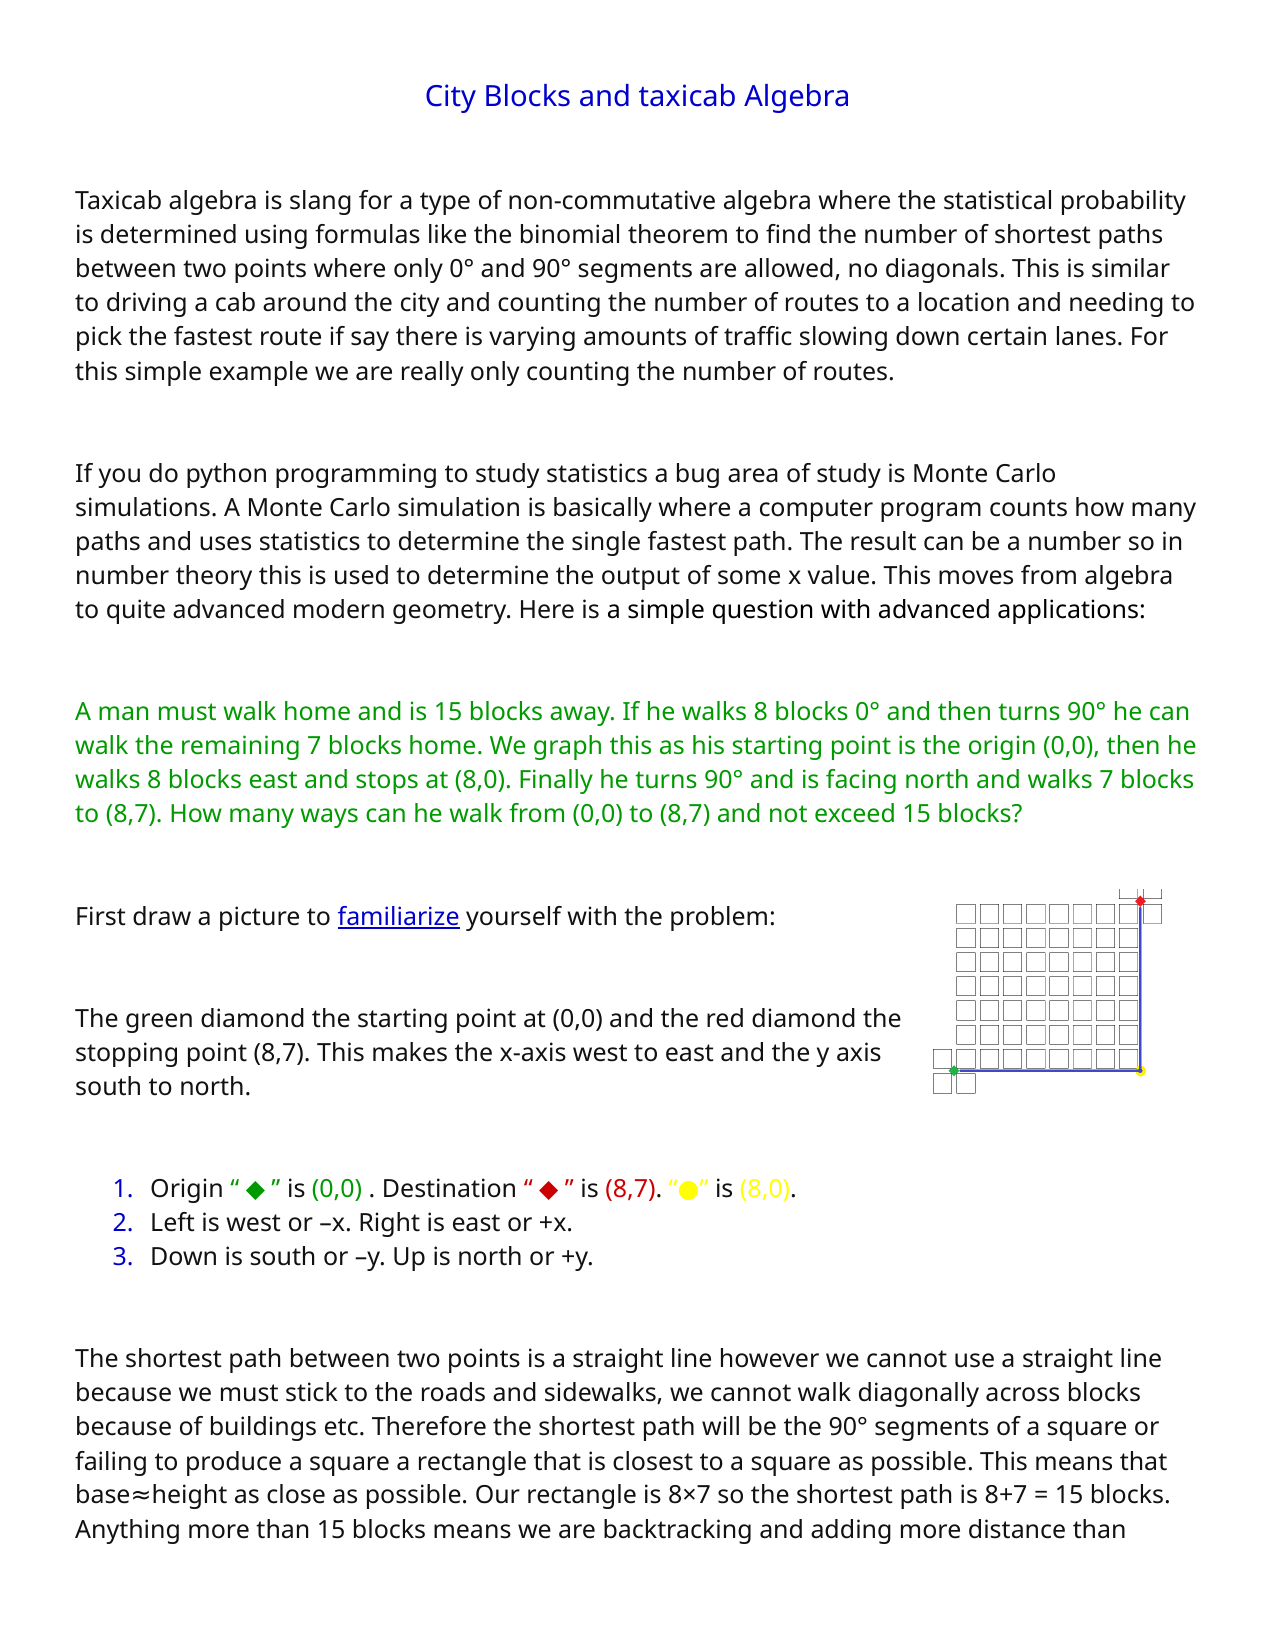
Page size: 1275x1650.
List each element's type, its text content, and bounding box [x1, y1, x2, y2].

picture [918, 889, 1200, 1099]
text A man must walk home and is 15 blocks away. If he walks 8 blocks 0° and then turns 90° he can walk the remaining 7 blocks home. We graph this as his starting point is the origin (0,0), then he walks 8 blocks east and stops at (8,0). Finally he turns 90° and is facing north and walks 7 blocks to (8,7). How many ways can he walk from (0,0) to (8,7) and not exceed 15 blocks? [75, 694, 1200, 830]
list Down is south or –y. Up is north or +y. [112, 1239, 1200, 1273]
list Origin “ ◆ ” is (0,0) . Destination “ ◆ ” is (8,7). “●” is (8,0). [112, 1171, 1200, 1205]
text The shortest path between two points is a straight line however we cannot use a straight line because we must stick to the roads and sidewalks, we cannot walk diagonally across blocks because of buildings etc. Therefore the shortest path will be the 90° segments of a square or failing to produce a square a rectangle that is closest to a square as possible. This means that base≈height as close as possible. Our rectangle is 8×7 so the shortest path is 8+7 = 15 blocks. Anything more than 15 blocks means we are backtracking and adding more distance than [75, 1341, 1200, 1545]
list Left is west or –x. Right is east or +x. [112, 1205, 1200, 1239]
text If you do python programming to study statistics a bug area of study is Monte Carlo simulations. A Monte Carlo simulation is basically where a computer program counts how many paths and uses statistics to determine the single fastest path. The result can be a number so in number theory this is used to determine the output of some x value. This moves from algebra to quite advanced modern geometry. Here is a simple question with advanced applications: [75, 455, 1200, 626]
text First draw a picture to familiarize yourself with the problem: [75, 898, 918, 932]
text City Blocks and taxicab Algebra [75, 75, 1200, 115]
text Taxicab algebra is slang for a type of non-commutative algebra where the statistical probability is determined using formulas like the binomial theorem to find the number of shortest paths between two points where only 0° and 90° segments are allowed, no diagonals. This is similar to driving a cab around the city and counting the number of routes to a location and needing to pick the fastest route if say there is varying amounts of traffic slowing down certain lanes. For this simple example we are really only counting the number of routes. [75, 183, 1200, 387]
text The green diamond the starting point at (0,0) and the red diamond the stopping point (8,7). This makes the x-axis west to east and the y axis south to north. [75, 1000, 1200, 1102]
